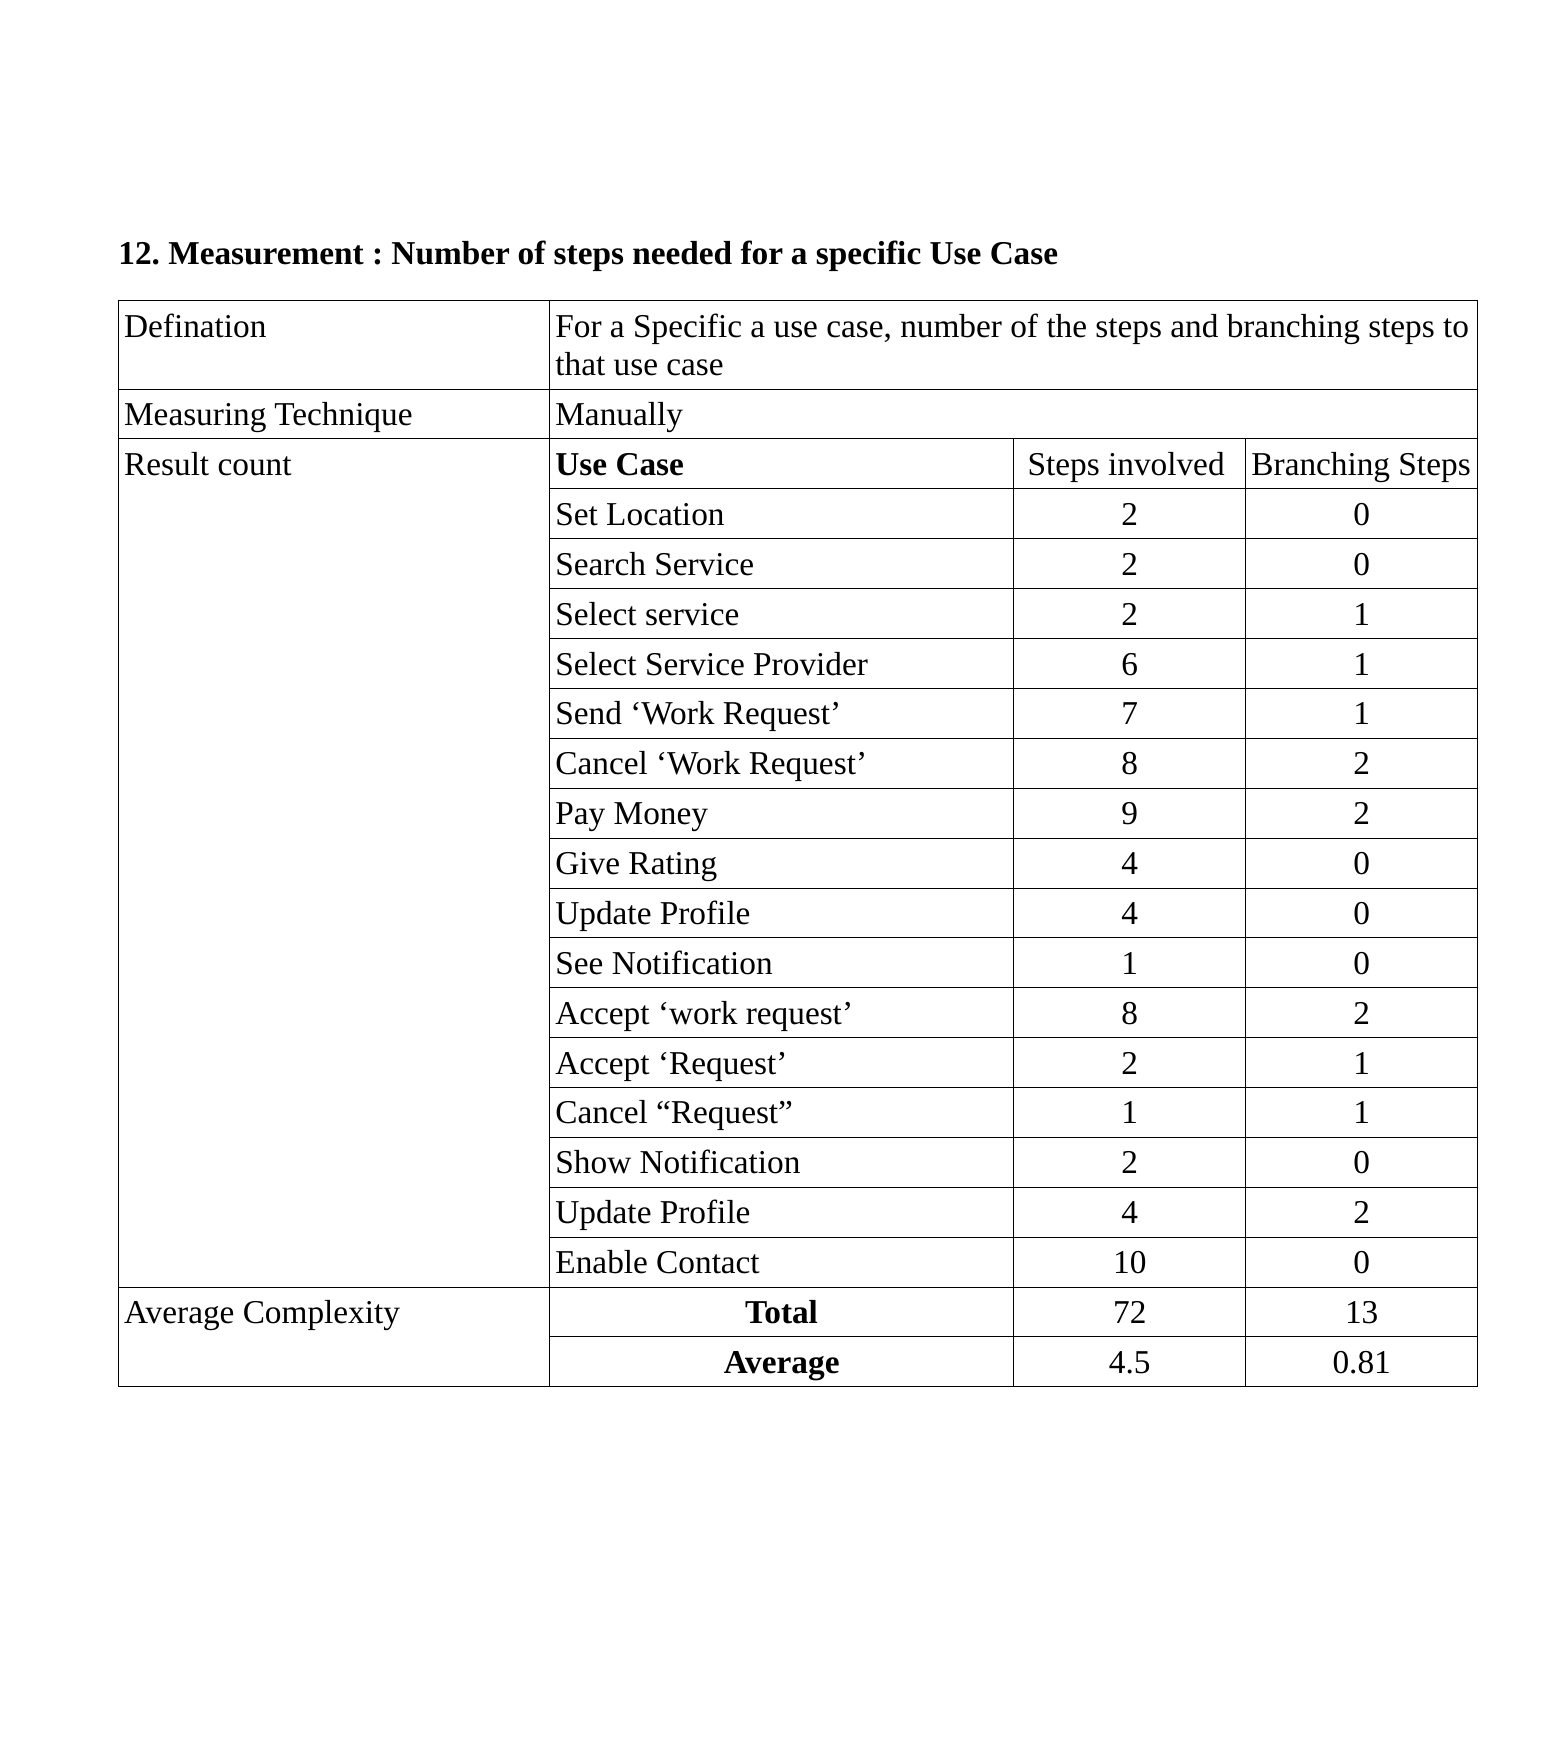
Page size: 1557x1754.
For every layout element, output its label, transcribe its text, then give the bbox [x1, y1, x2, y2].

table_cell Cancel “Request” [550, 1088, 1013, 1137]
table_cell Total [550, 1288, 1013, 1336]
table_cell Manually [550, 390, 1477, 438]
table_cell Accept ‘Request’ [550, 1038, 1013, 1087]
table_cell 2 [1014, 589, 1245, 638]
table_cell 4 [1014, 889, 1245, 937]
table_cell 0 [1246, 839, 1477, 887]
table_cell See Notification [550, 938, 1013, 987]
table_cell 2 [1014, 489, 1245, 538]
text 12. Measurement : Number of steps needed for a specific Use Case [118, 233, 1439, 271]
table_cell 0 [1246, 1238, 1477, 1287]
table_cell Average [550, 1337, 1013, 1386]
table_cell Enable Contact [550, 1238, 1013, 1287]
table_cell 2 [1014, 1138, 1245, 1187]
table_cell 13 [1246, 1288, 1477, 1336]
table_cell 0 [1246, 938, 1477, 987]
table_cell 1 [1014, 1088, 1245, 1137]
table_cell 4.5 [1014, 1337, 1245, 1386]
table_cell 4 [1014, 1188, 1245, 1237]
table_header For a Specific a use case, number of the steps and branching steps to that use case [550, 301, 1477, 388]
table_cell Update Profile [550, 889, 1013, 937]
table_cell 9 [1014, 789, 1245, 837]
table_cell 2 [1246, 739, 1477, 788]
table_cell Accept ‘work request’ [550, 988, 1013, 1037]
table_cell 1 [1246, 1088, 1477, 1137]
table_cell 1 [1014, 938, 1245, 987]
table_cell Show Notification [550, 1138, 1013, 1187]
table_cell Select Service Provider [550, 639, 1013, 688]
table_cell Search Service [550, 539, 1013, 588]
table_cell Branching Steps [1246, 439, 1477, 488]
table_cell Give Rating [550, 839, 1013, 887]
table_cell 2 [1246, 1188, 1477, 1237]
table_cell 2 [1246, 789, 1477, 837]
table_cell Update Profile [550, 1188, 1013, 1237]
table_cell Select service [550, 589, 1013, 638]
table_cell 2 [1014, 539, 1245, 588]
table_cell 0.81 [1246, 1337, 1477, 1386]
table_cell 7 [1014, 689, 1245, 738]
table_cell 10 [1014, 1238, 1245, 1287]
table_cell 0 [1246, 889, 1477, 937]
table_cell 1 [1246, 589, 1477, 638]
table_cell 0 [1246, 539, 1477, 588]
table_cell Average Complexity [119, 1288, 549, 1386]
table_cell 8 [1014, 988, 1245, 1037]
table_cell 8 [1014, 739, 1245, 788]
table_cell 1 [1246, 639, 1477, 688]
table_cell 0 [1246, 1138, 1477, 1187]
table_cell 2 [1246, 988, 1477, 1037]
table_cell 6 [1014, 639, 1245, 688]
table_cell 72 [1014, 1288, 1245, 1336]
table_cell Set Location [550, 489, 1013, 538]
table_cell Pay Money [550, 789, 1013, 837]
table_cell Steps involved [1014, 439, 1245, 488]
table_cell 2 [1014, 1038, 1245, 1087]
table_cell 0 [1246, 489, 1477, 538]
table_cell Send ‘Work Request’ [550, 689, 1013, 738]
table_header Defination [119, 301, 549, 388]
table_cell 4 [1014, 839, 1245, 887]
table_cell Cancel ‘Work Request’ [550, 739, 1013, 788]
table_cell Use Case [550, 439, 1013, 488]
table_cell 1 [1246, 689, 1477, 738]
table_cell 1 [1246, 1038, 1477, 1087]
table_cell Measuring Technique [119, 390, 549, 438]
table_cell Result count [119, 439, 549, 1287]
